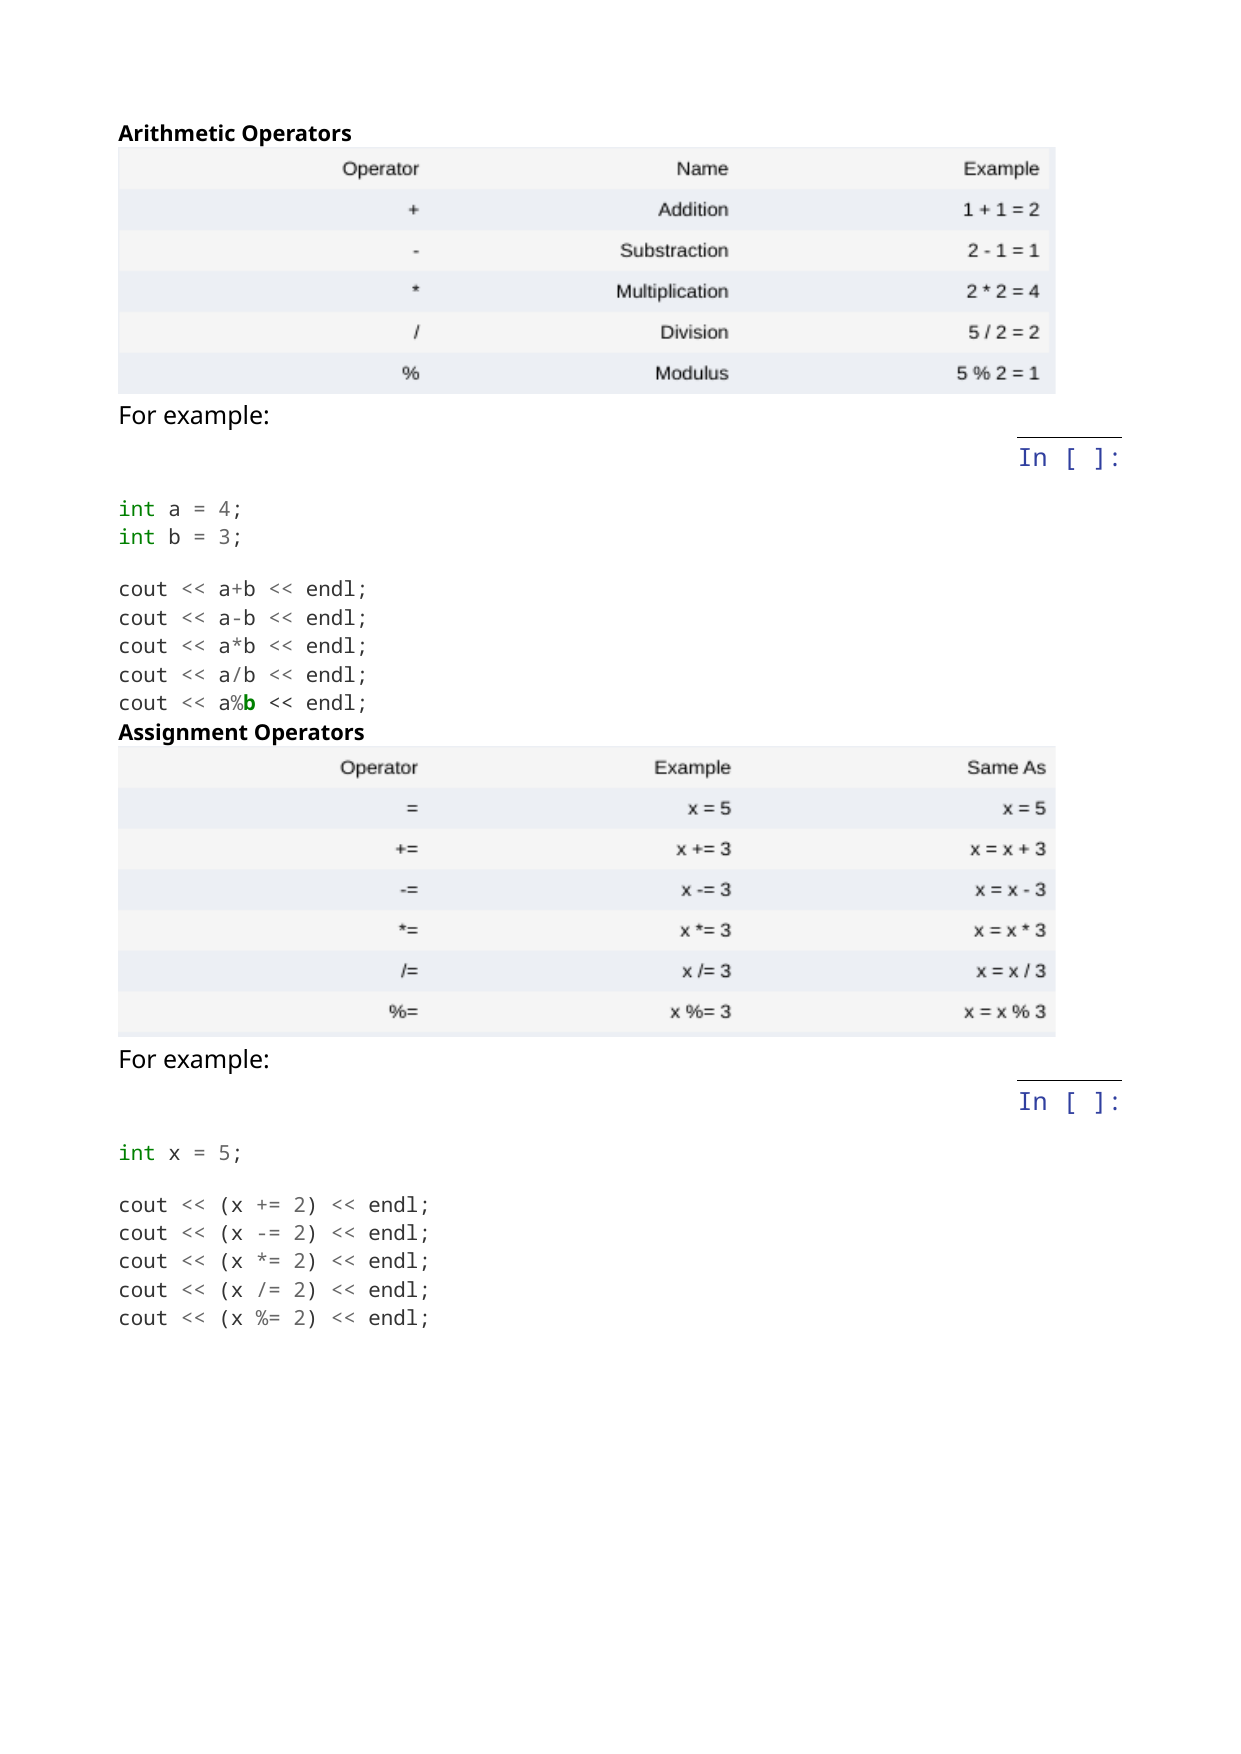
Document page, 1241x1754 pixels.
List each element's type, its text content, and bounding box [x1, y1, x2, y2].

text cout << (x -= 2) << endl; [118, 1218, 1122, 1247]
text In [ ]: [118, 437, 1122, 474]
text In [ ]: [118, 1080, 1122, 1117]
text cout << a%b << endl; [118, 688, 1122, 717]
text For example: [118, 397, 1122, 432]
text cout << a/b << endl; [118, 660, 1122, 688]
text cout << (x %= 2) << endl; [118, 1303, 1122, 1332]
text cout << a-b << endl; [118, 603, 1122, 631]
subtitle Arithmetic Operators [118, 118, 1122, 148]
text cout << a*b << endl; [118, 631, 1122, 660]
picture [118, 746, 1056, 1037]
text cout << a+b << endl; [118, 574, 1122, 603]
text int x = 5; [118, 1138, 1122, 1166]
subtitle Assignment Operators [118, 717, 1122, 746]
text cout << (x *= 2) << endl; [118, 1247, 1122, 1275]
text int b = 3; [118, 522, 1122, 551]
text For example: [118, 1041, 1122, 1075]
text cout << (x /= 2) << endl; [118, 1275, 1122, 1303]
text int a = 4; [118, 494, 1122, 522]
picture [118, 147, 1056, 394]
text cout << (x += 2) << endl; [118, 1190, 1122, 1218]
